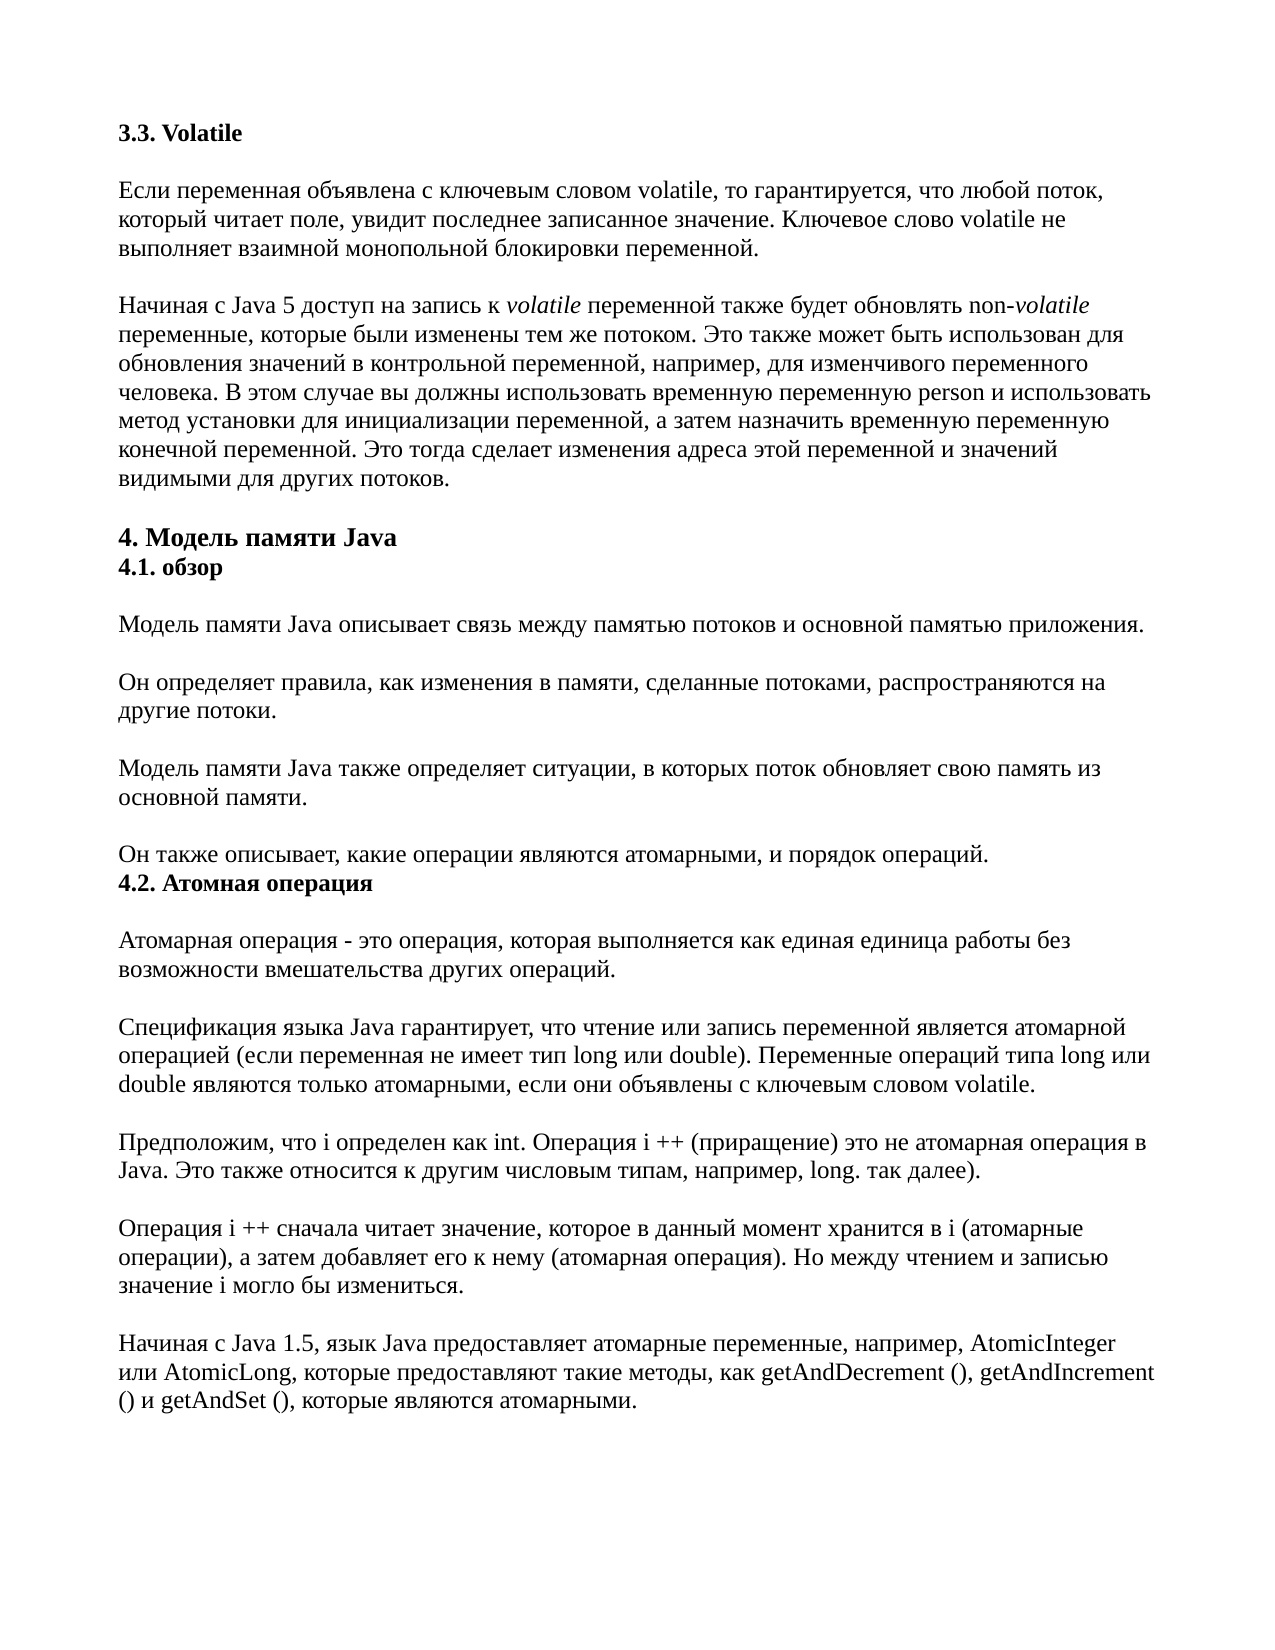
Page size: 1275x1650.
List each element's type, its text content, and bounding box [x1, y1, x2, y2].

text 4. Модель памяти Java [118, 521, 1157, 552]
text Начиная с Java 5 доступ на запись к volatile переменной также будет обновлять non-volatile переменные, которые были изменены тем же потоком. Это также может быть использован для обновления значений в контрольной переменной, например, для изменчивого переменного человека. В этом случае вы должны использовать временную переменную person и использовать метод установки для инициализации переменной, а затем назначить временную переменную конечной переменной. Это тогда сделает изменения адреса этой переменной и значений видимыми для других потоков. [118, 291, 1157, 492]
text Начиная с Java 1.5, язык Java предоставляет атомарные переменные, например, AtomicInteger или AtomicLong, которые предоставляют такие методы, как getAndDecrement (), getAndIncrement () и getAndSet (), которые являются атомарными. [118, 1328, 1157, 1414]
text Он также описывает, какие операции являются атомарными, и порядок операций. [118, 839, 1157, 868]
text Модель памяти Java описывает связь между памятью потоков и основной памятью приложения. [118, 609, 1157, 638]
text Атомарная операция - это операция, которая выполняется как единая единица работы без возможности вмешательства других операций. [118, 926, 1157, 983]
text Спецификация языка Java гарантирует, что чтение или запись переменной является атомарной операцией (если переменная не имеет тип long или double). Переменные операций типа long или double являются только атомарными, если они объявлены с ключевым словом volatile. [118, 1012, 1157, 1098]
text 4.2. Атомная операция [118, 868, 1157, 897]
text Если переменная объявлена с ключевым словом volatile, то гарантируется, что любой поток, который читает поле, увидит последнее записанное значение. Ключевое слово volatile не выполняет взаимной монопольной блокировки переменной. [118, 176, 1157, 262]
text 3.3. Volatile [118, 118, 1157, 147]
text Предположим, что i определен как int. Операция i ++ (приращение) это не атомарная операция в Java. Это также относится к другим числовым типам, например, long. так далее). [118, 1127, 1157, 1184]
text 4.1. обзор [118, 552, 1157, 581]
text Модель памяти Java также определяет ситуации, в которых поток обновляет свою память из основной памяти. [118, 753, 1157, 811]
text Операция i ++ сначала читает значение, которое в данный момент хранится в i (атомарные операции), а затем добавляет его к нему (атомарная операция). Но между чтением и записью значение i могло бы измениться. [118, 1213, 1157, 1299]
text Он определяет правила, как изменения в памяти, сделанные потоками, распространяются на другие потоки. [118, 667, 1157, 724]
